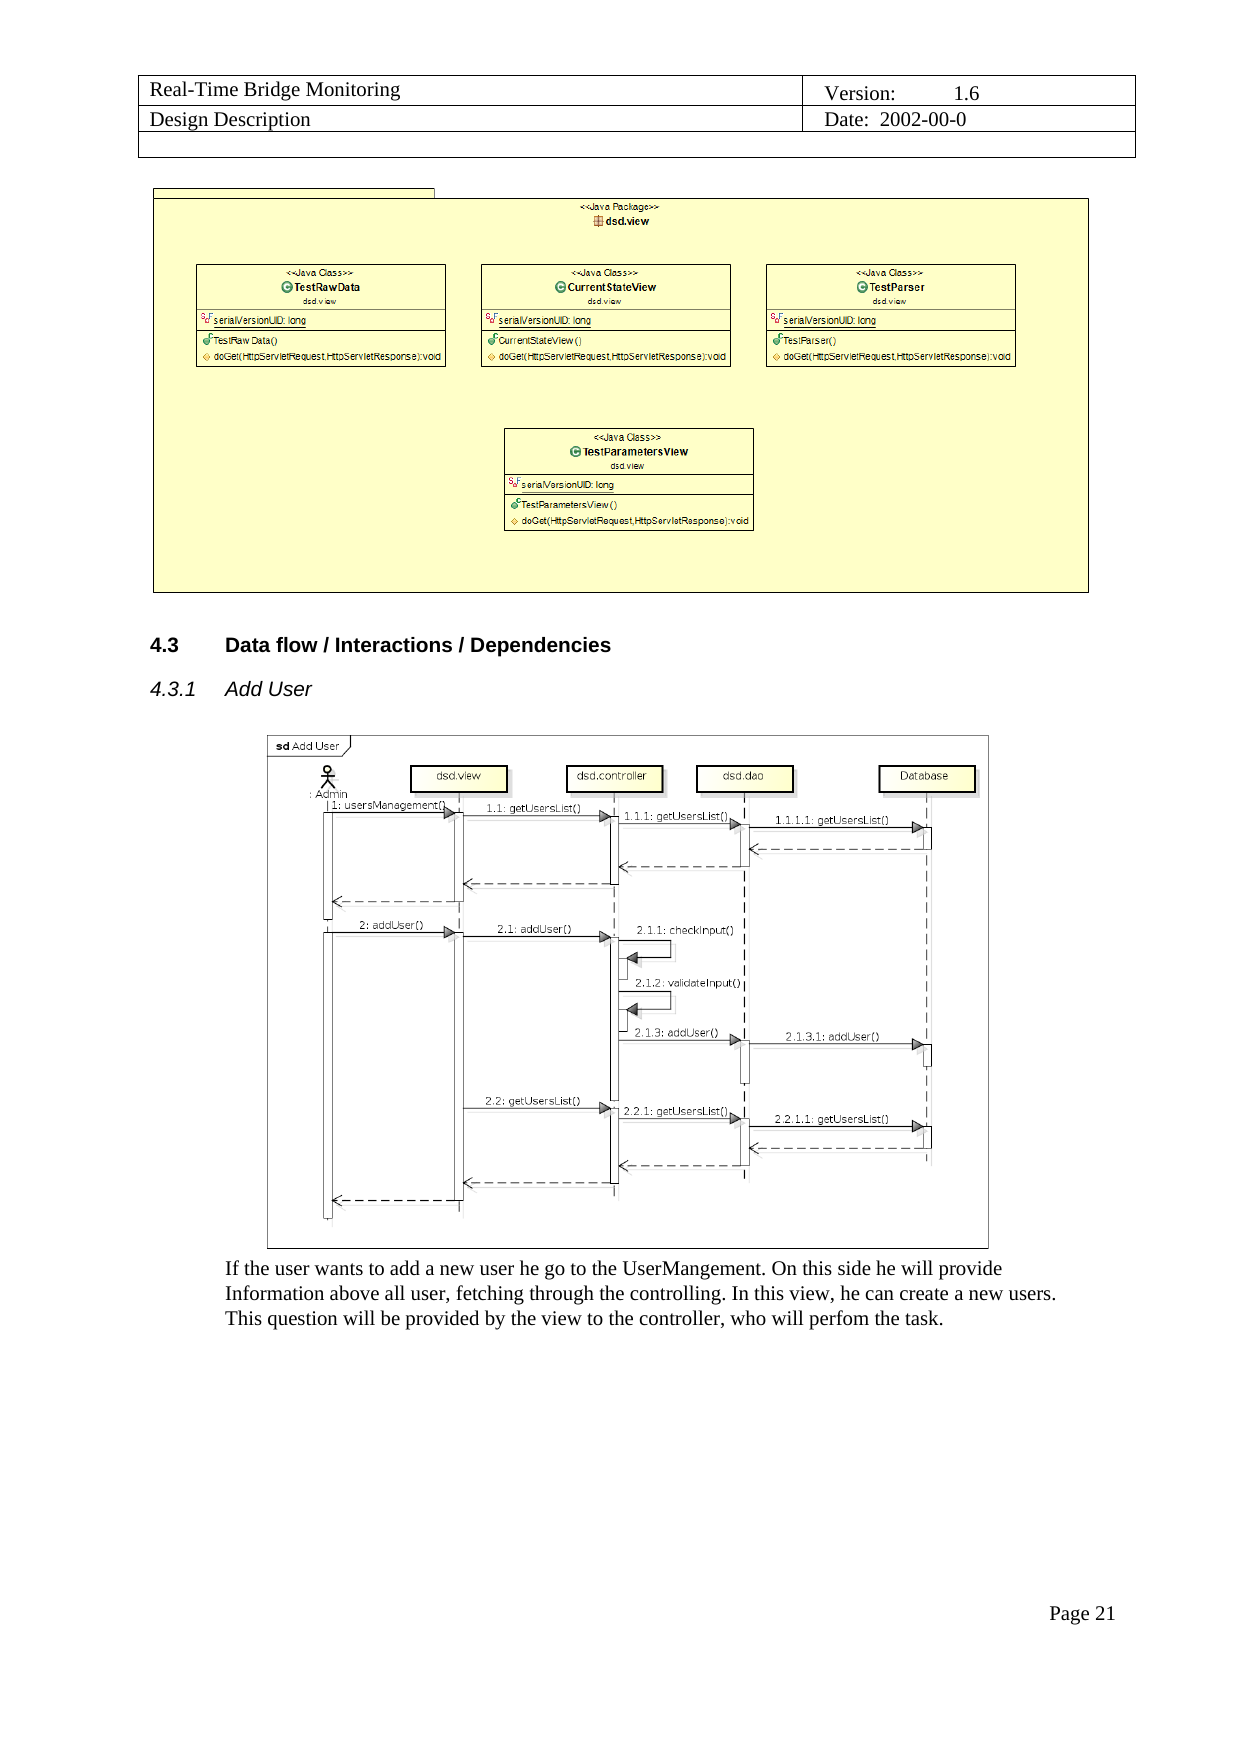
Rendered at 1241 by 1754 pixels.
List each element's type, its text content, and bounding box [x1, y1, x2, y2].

subtitle Data flow / Interactions / Dependencies [150, 632, 1090, 657]
text If the user wants to add a new user he go to the UserMangement. On this side he will provide Information above all user, fetching through the controlling. In this view, he can create a new users. This question will be provided by the view to the controller, who will perfom the task. [225, 707, 1090, 1330]
subtitle Add User [150, 675, 1090, 700]
picture [150, 185, 1091, 595]
picture [258, 726, 996, 1257]
